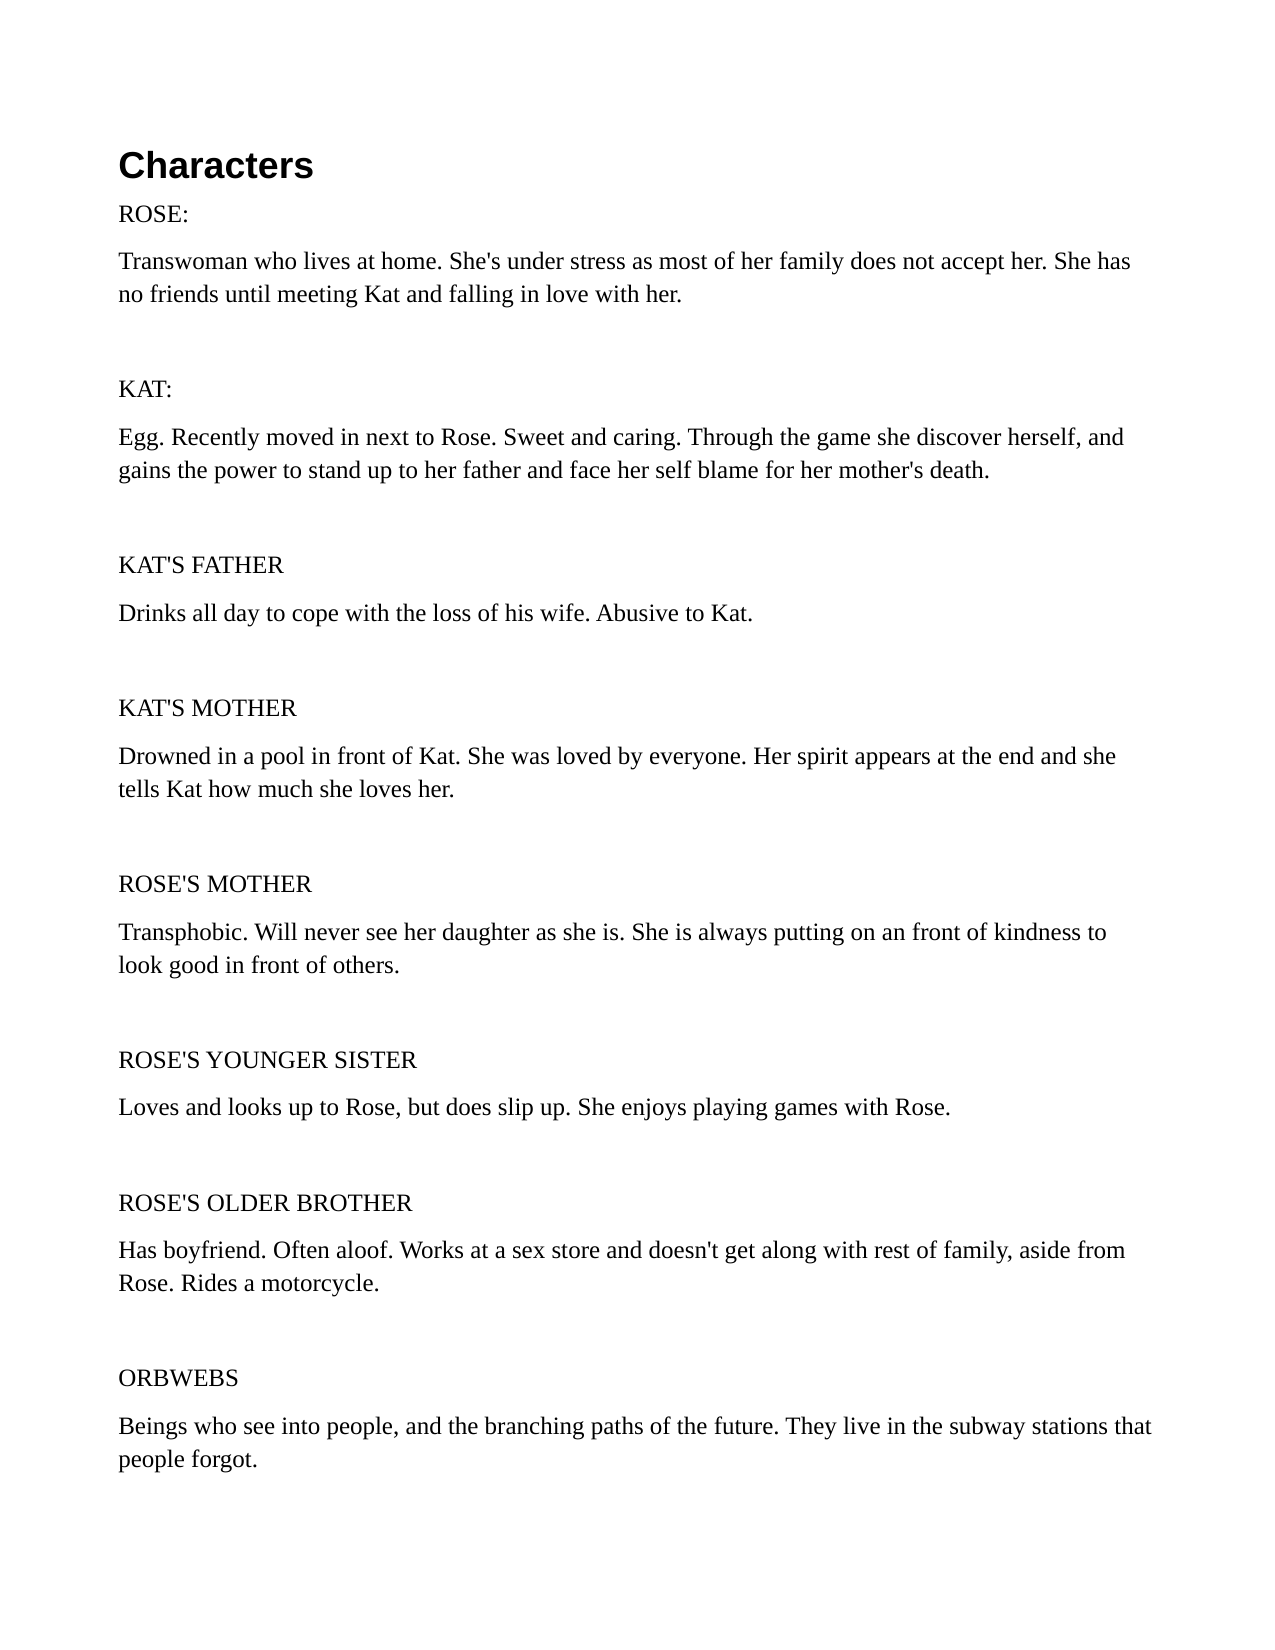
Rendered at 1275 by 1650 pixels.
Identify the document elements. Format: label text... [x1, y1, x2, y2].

text ROSE'S MOTHER [118, 869, 1157, 898]
text Drowned in a pool in front of Kat. She was loved by everyone. Her spirit appears at the end and she tells Kat how much she loves her. [118, 741, 1157, 803]
subtitle Characters [118, 143, 1157, 186]
text KAT: [118, 374, 1157, 403]
text KAT'S FATHER [118, 550, 1157, 579]
text ROSE'S OLDER BROTHER [118, 1188, 1157, 1216]
text ROSE: [118, 199, 1157, 227]
text Beings who see into people, and the branching paths of the future. They live in the subway stations that people forgot. [118, 1411, 1157, 1473]
text Loves and looks up to Rose, but does slip up. She enjoys playing games with Rose. [118, 1092, 1157, 1121]
text KAT'S MOTHER [118, 693, 1157, 722]
text Transwoman who lives at home. She's under stress as most of her family does not accept her. She has no friends until meeting Kat and falling in love with her. [118, 246, 1157, 308]
text Egg. Recently moved in next to Rose. Sweet and caring. Through the game she discover herself, and gains the power to stand up to her father and face her self blame for her mother's death. [118, 422, 1157, 484]
text Drinks all day to cope with the loss of his wife. Abusive to Kat. [118, 598, 1157, 627]
text Has boyfriend. Often aloof. Works at a sex store and doesn't get along with rest of family, aside from Rose. Rides a motorcycle. [118, 1235, 1157, 1297]
text Transphobic. Will never see her daughter as she is. She is always putting on an front of kindness to look good in front of others. [118, 917, 1157, 978]
text ORBWEBS [118, 1363, 1157, 1392]
text ROSE'S YOUNGER SISTER [118, 1045, 1157, 1074]
